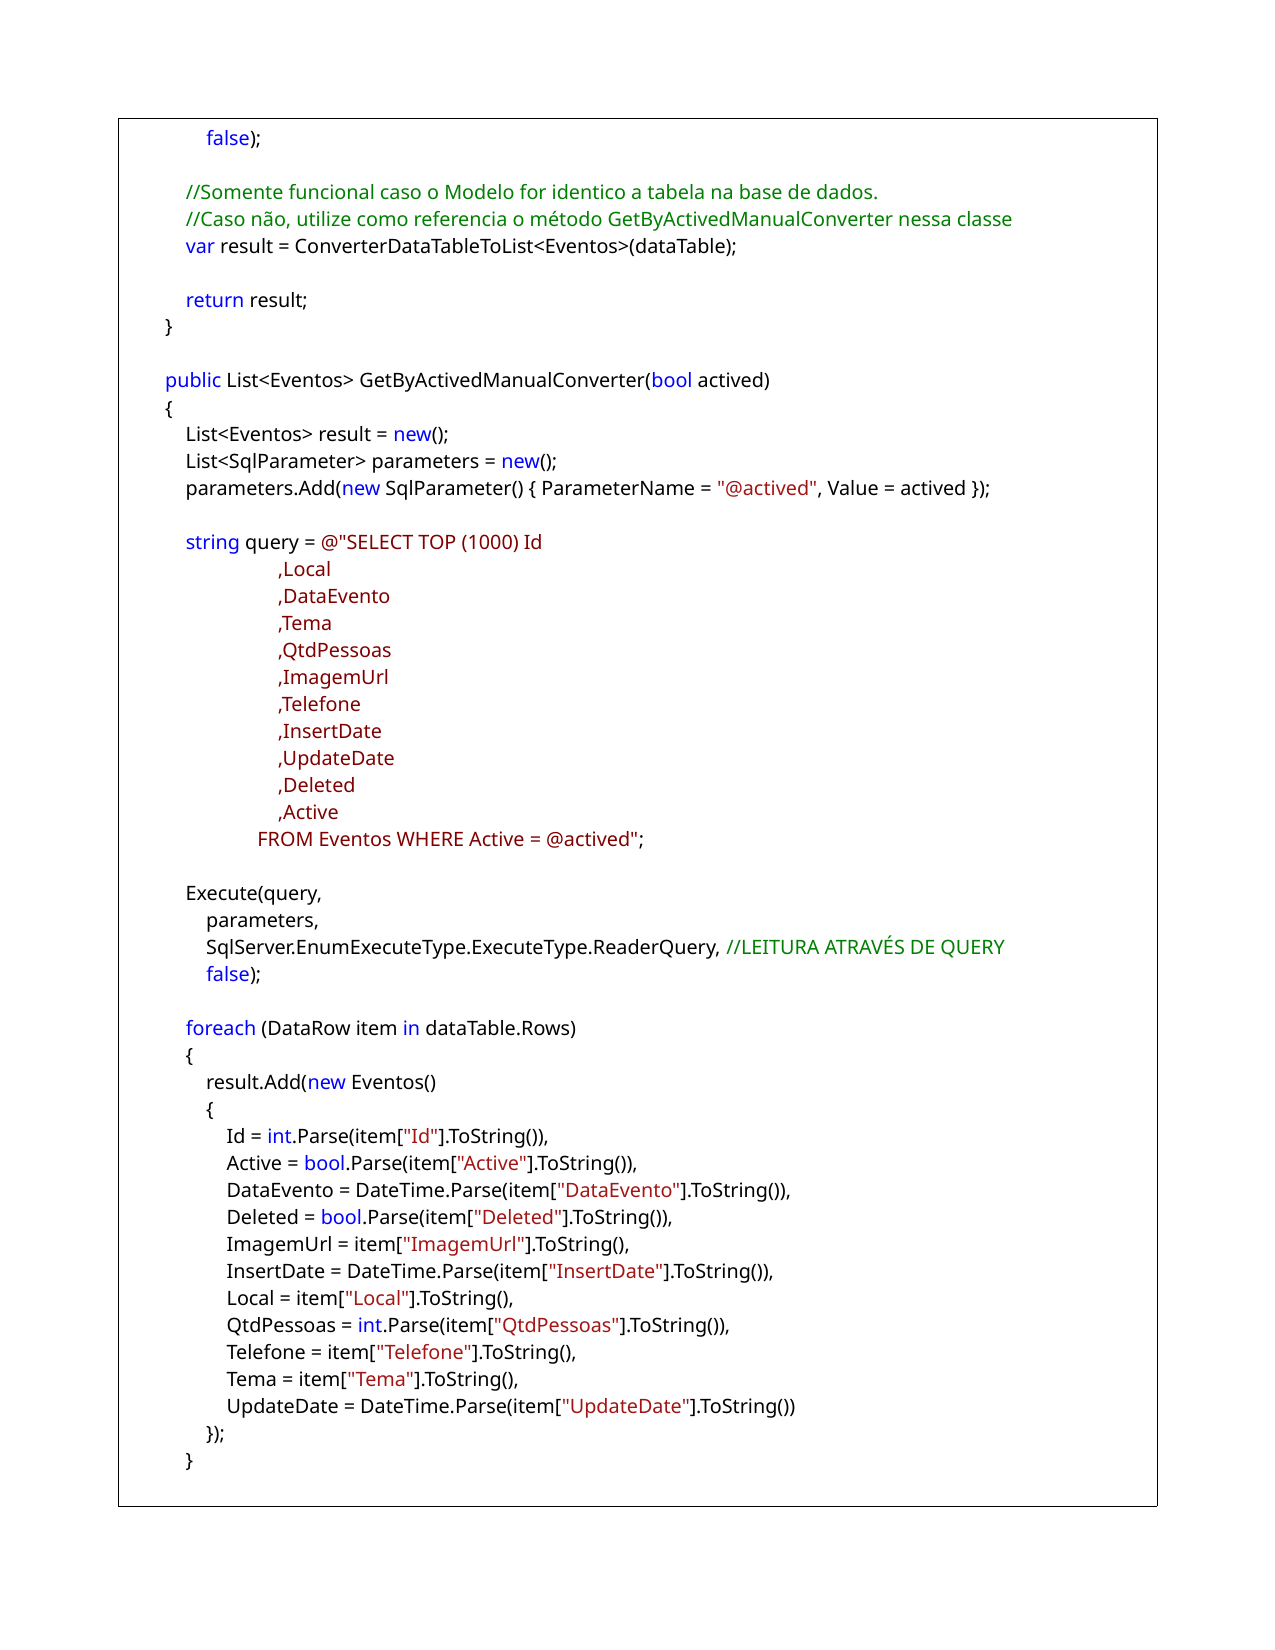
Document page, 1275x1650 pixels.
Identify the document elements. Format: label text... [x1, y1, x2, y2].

table_header false); //Somente funcional caso o Modelo for identico a tabela na base de dados. //Caso não, utilize como referencia o método GetByActivedManualConverter nessa classe var result = ConverterDataTableToList<Eventos>(dataTable); return result; } public List<Eventos> GetByActivedManualConverter(bool actived) { List<Eventos> result = new(); List<SqlParameter> parameters = new(); parameters.Add(new SqlParameter() { ParameterName = "@actived", Value = actived }); string query = @"SELECT TOP (1000) Id ,Local ,DataEvento ,Tema ,QtdPessoas ,ImagemUrl ,Telefone ,InsertDate ,UpdateDate ,Deleted ,Active FROM Eventos WHERE Active = @actived"; Execute(query, parameters, SqlServer.EnumExecuteType.ExecuteType.ReaderQuery, //LEITURA ATRAVÉS DE QUERY false); foreach (DataRow item in dataTable.Rows) { result.Add(new Eventos() { Id = int.Parse(item["Id"].ToString()), Active = bool.Parse(item["Active"].ToString()), DataEvento = DateTime.Parse(item["DataEvento"].ToString()), Deleted = bool.Parse(item["Deleted"].ToString()), ImagemUrl = item["ImagemUrl"].ToString(), InsertDate = DateTime.Parse(item["InsertDate"].ToString()), Local = item["Local"].ToString(), QtdPessoas = int.Parse(item["QtdPessoas"].ToString()), Telefone = item["Telefone"].ToString(), Tema = item["Tema"].ToString(), UpdateDate = DateTime.Parse(item["UpdateDate"].ToString()) }); } [119, 119, 1157, 1506]
